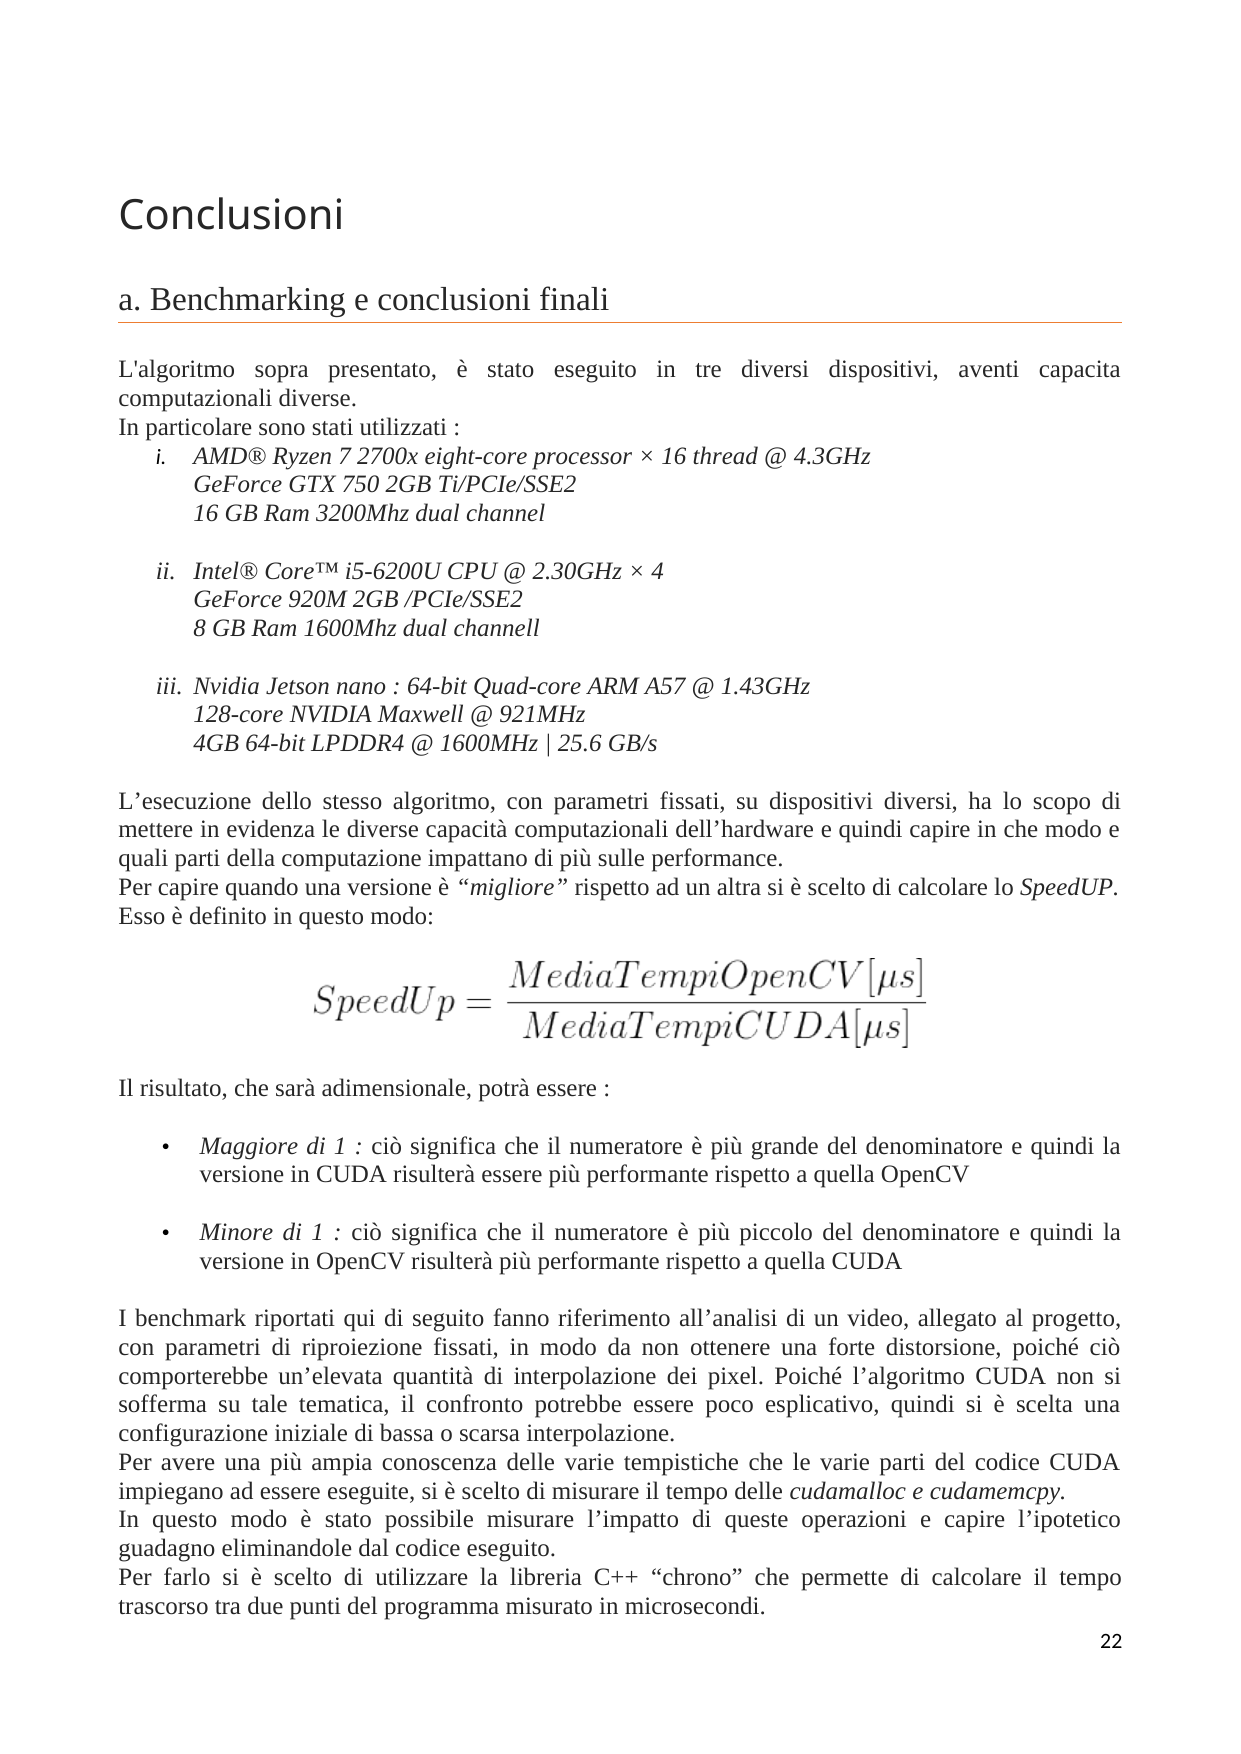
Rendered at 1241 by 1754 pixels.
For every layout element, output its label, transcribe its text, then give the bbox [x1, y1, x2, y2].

text Per farlo si è scelto di utilizzare la libreria C++ “chrono” che permette di calcolare il tempo trascorso tra due punti del programma misurato in microsecondi. [118, 1562, 1122, 1619]
text Per capire quando una versione è “migliore” rispetto ad un altra si è scelto di calcolare lo SpeedUP. [118, 872, 1122, 901]
text L'algoritmo sopra presentato, è stato eseguito in tre diversi dispositivi, aventi capacita computazionali diverse. [118, 354, 1122, 412]
text Per avere una più ampia conoscenza delle varie tempistiche che le varie parti del codice CUDA impiegano ad essere eseguite, si è scelto di misurare il tempo delle cudamalloc e cudamemcpy. [118, 1447, 1122, 1504]
subtitle a. Benchmarking e conclusioni finali [118, 279, 1122, 322]
list 4GB 64-bit LPDDR4 @ 1600MHz | 25.6 GB/s [156, 728, 1122, 757]
list Nvidia Jetson nano : 64-bit Quad-core ARM A57 @ 1.43GHz [156, 671, 1122, 699]
text Esso è definito in questo modo: [118, 901, 1122, 929]
list Intel® Core™ i5-6200U CPU @ 2.30GHz × 4 [156, 556, 1122, 584]
picture [313, 958, 927, 1048]
list Maggiore di 1 : ciò significa che il numeratore è più grande del denominatore e quindi la versione in CUDA risulterà essere più performante rispetto a quella OpenCV [162, 1131, 1122, 1188]
subtitle Conclusioni [118, 185, 1122, 242]
list 8 GB Ram 1600Mhz dual channell [156, 613, 1122, 642]
text In questo modo è stato possibile misurare l’impatto di queste operazioni e capire l’ipotetico guadagno eliminandole dal codice eseguito. [118, 1504, 1122, 1562]
list GeForce GTX 750 2GB Ti/PCIe/SSE2 [156, 469, 1122, 498]
text L’esecuzione dello stesso algoritmo, con parametri fissati, su dispositivi diversi, ha lo scopo di mettere in evidenza le diverse capacità computazionali dell’hardware e quindi capire in che modo e quali parti della computazione impattano di più sulle performance. [118, 786, 1122, 872]
text In particolare sono stati utilizzati : [118, 412, 1122, 441]
list Minore di 1 : ciò significa che il numeratore è più piccolo del denominatore e quindi la versione in OpenCV risulterà più performante rispetto a quella CUDA [162, 1217, 1122, 1274]
list 16 GB Ram 3200Mhz dual channel [156, 498, 1122, 527]
text I benchmark riportati qui di seguito fanno riferimento all’analisi di un video, allegato al progetto, con parametri di riproiezione fissati, in modo da non ottenere una forte distorsione, poiché ciò comporterebbe un’elevata quantità di interpolazione dei pixel. Poiché l’algoritmo CUDA non si sofferma su tale tematica, il confronto potrebbe essere poco esplicativo, quindi si è scelta una configurazione iniziale di bassa o scarsa interpolazione. [118, 1303, 1122, 1447]
list AMD® Ryzen 7 2700x eight-core processor × 16 thread @ 4.3GHz [156, 441, 1122, 469]
text Il risultato, che sarà adimensionale, potrà essere : [118, 1073, 1122, 1102]
list 128-core NVIDIA Maxwell @ 921MHz [156, 699, 1122, 728]
list GeForce 920M 2GB /PCIe/SSE2 [156, 584, 1122, 613]
